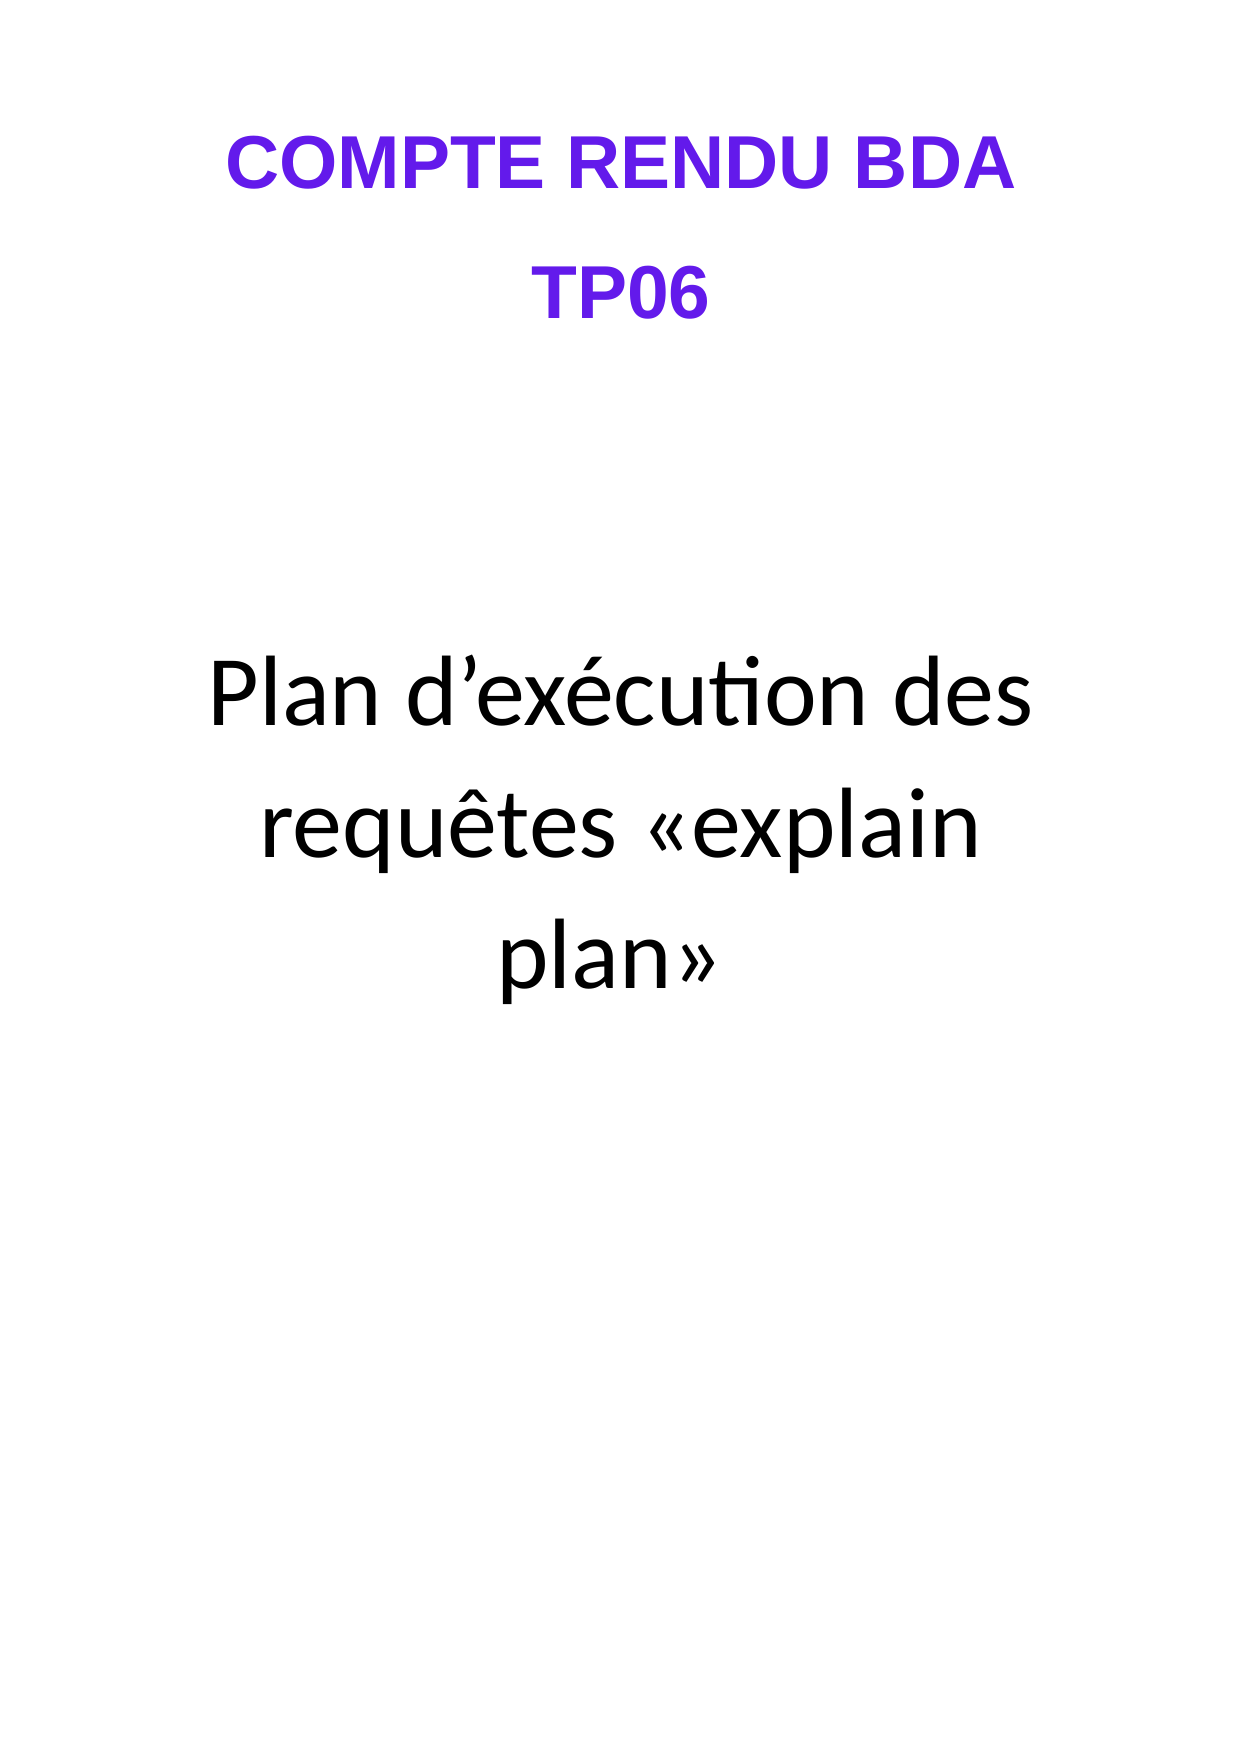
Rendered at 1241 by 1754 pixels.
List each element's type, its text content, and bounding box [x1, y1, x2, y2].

text COMPTE RENDU BDA TP06 [148, 118, 1093, 334]
text Plan d’exécution des requêtes «explain plan» [148, 628, 1093, 1014]
